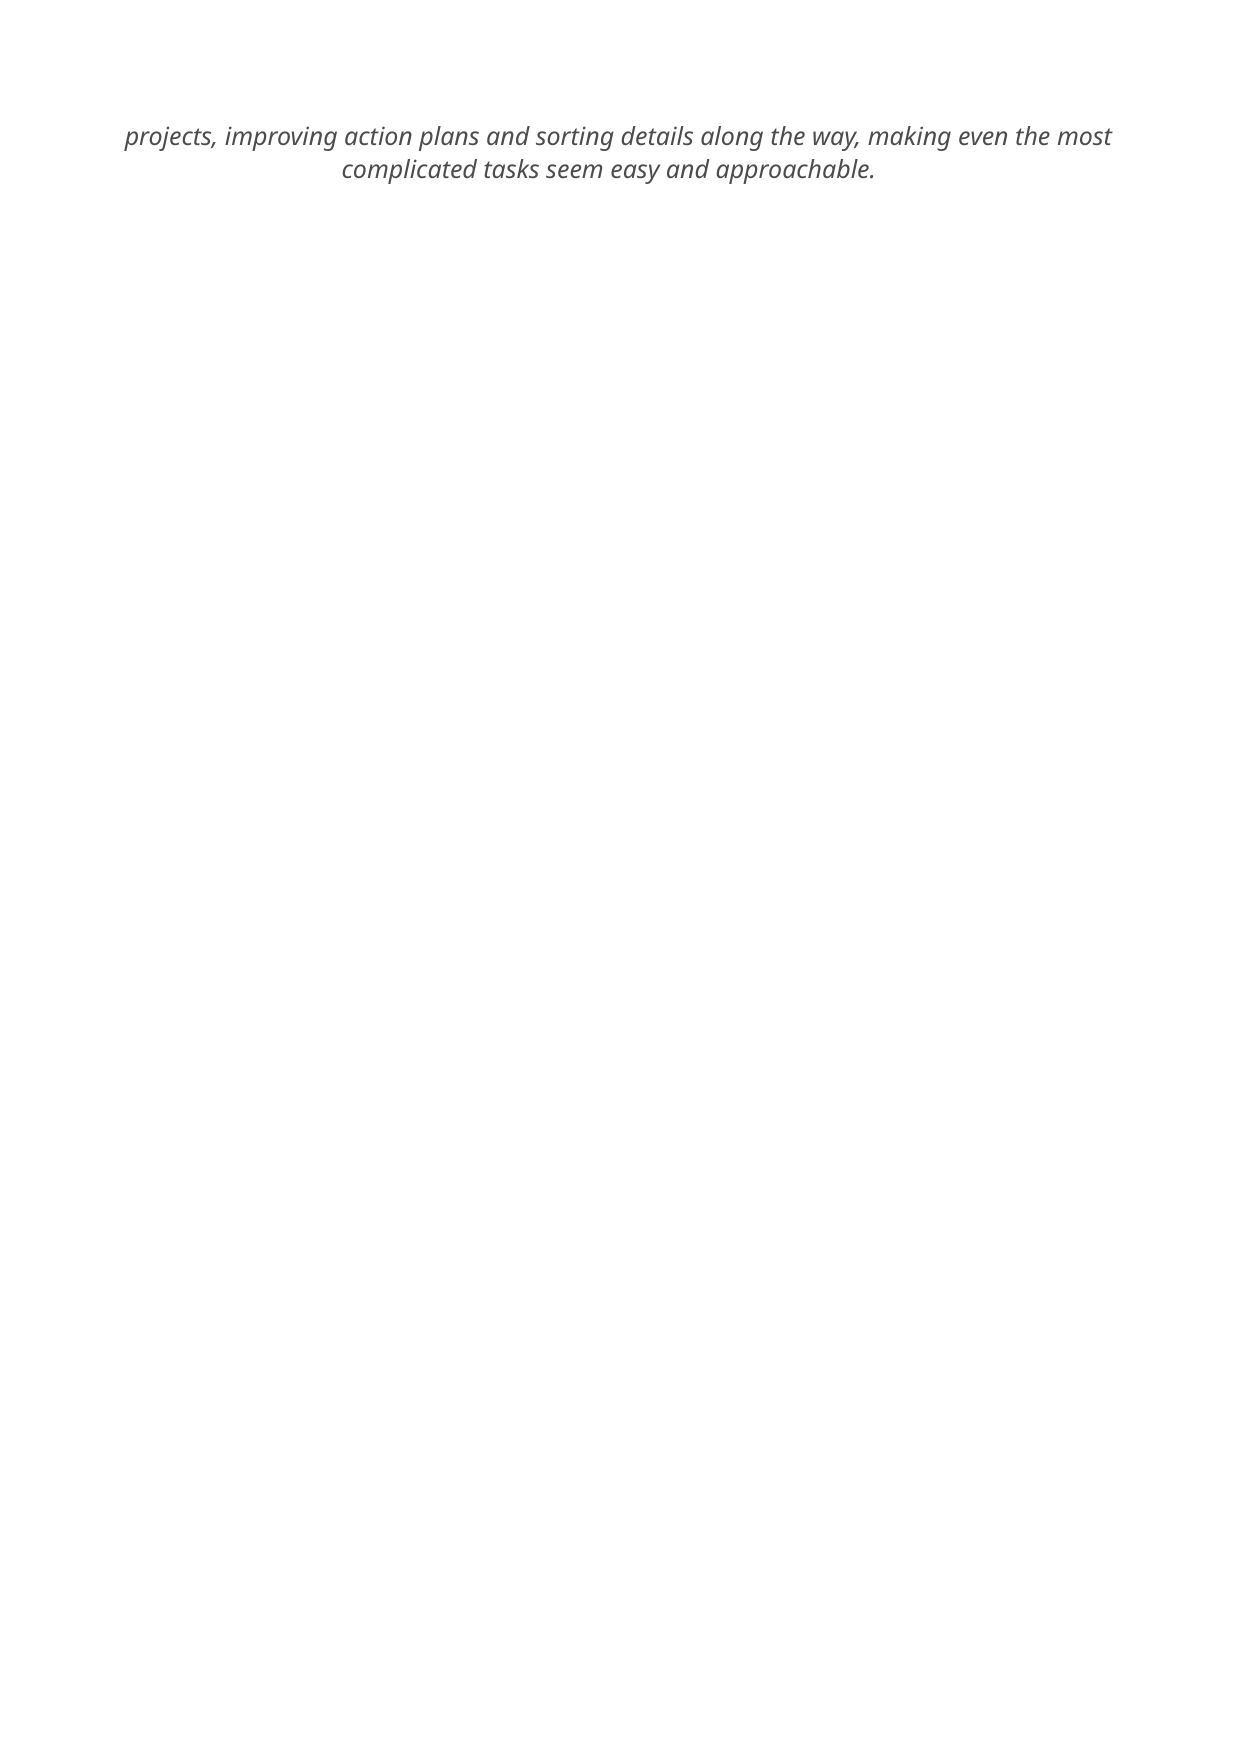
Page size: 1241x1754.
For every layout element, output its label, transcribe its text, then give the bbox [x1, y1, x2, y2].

text projects, improving action plans and sorting details along the way, making even the most complicated tasks seem easy and approachable. [118, 118, 1122, 186]
